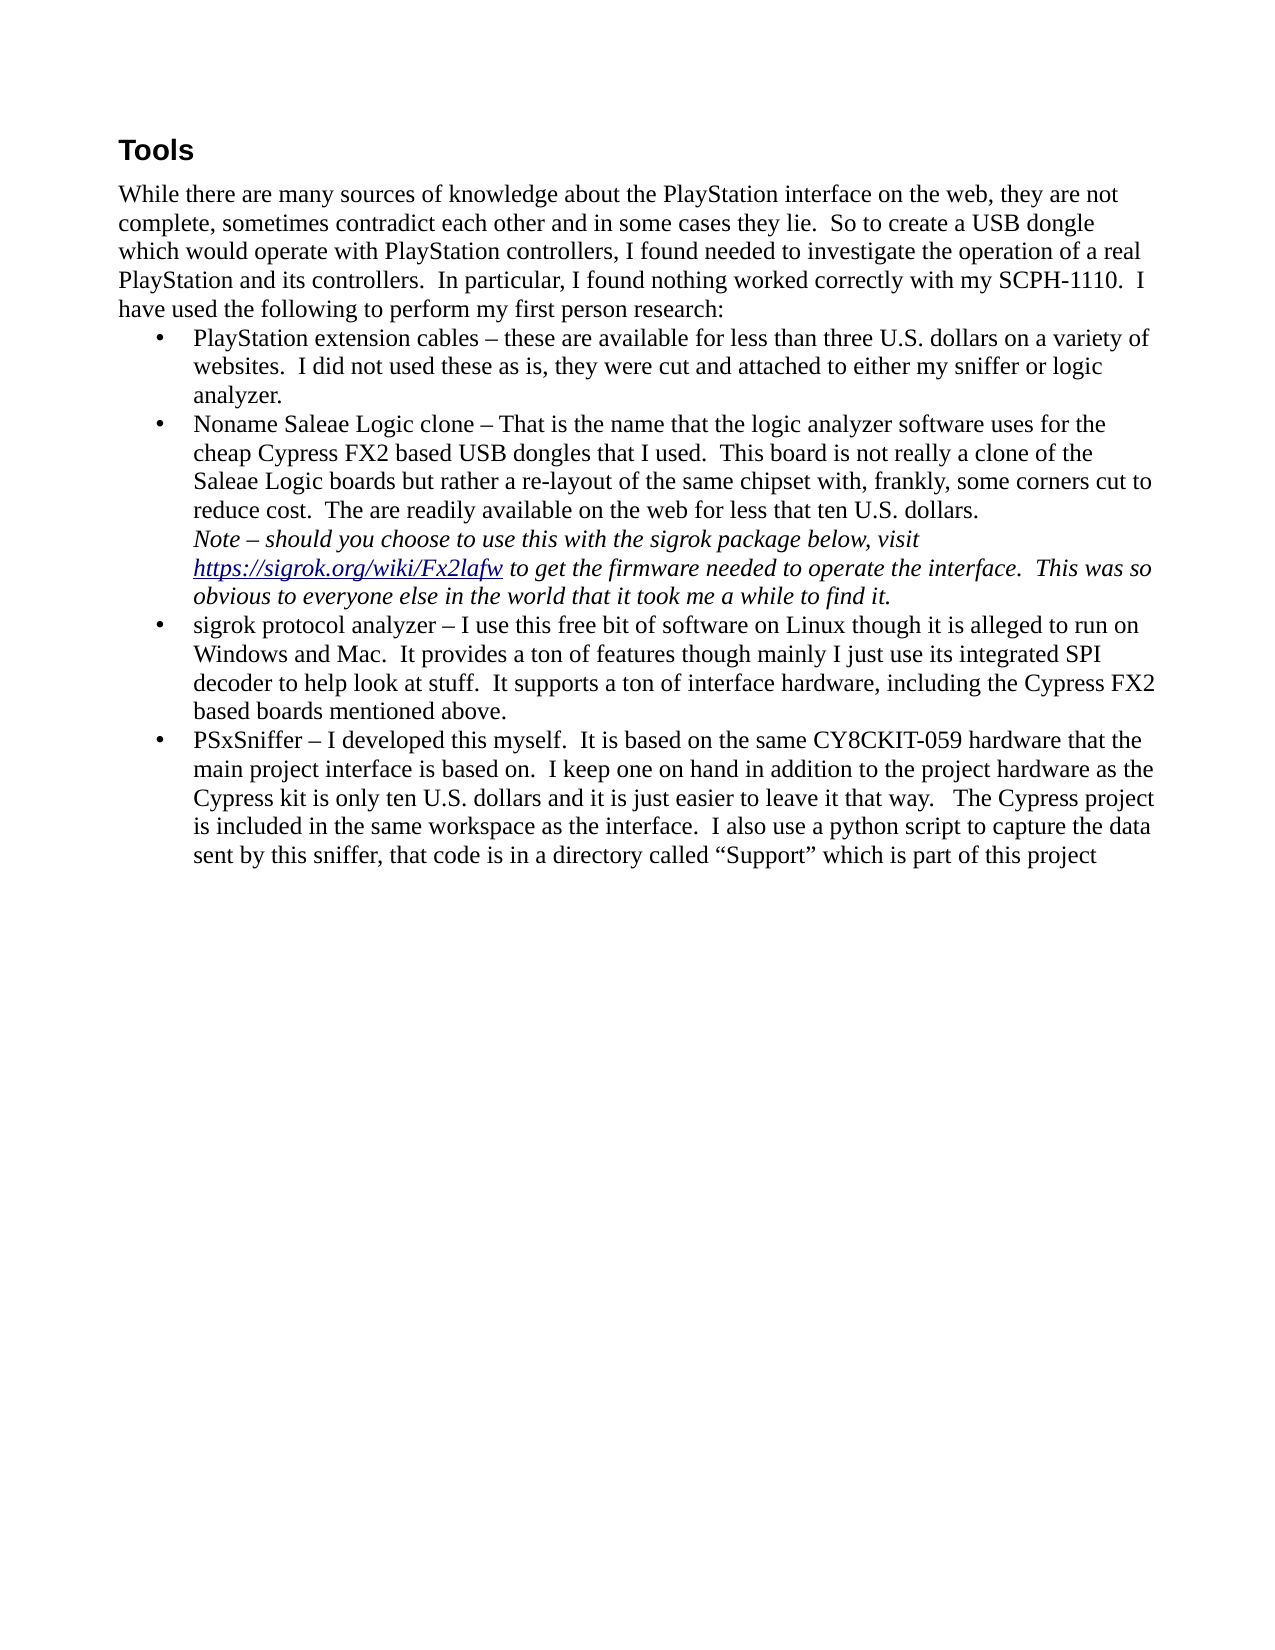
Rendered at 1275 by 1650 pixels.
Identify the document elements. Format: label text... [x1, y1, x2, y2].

list PSxSniffer – I developed this myself. It is based on the same CY8CKIT-059 hardware that the main project interface is based on. I keep one on hand in addition to the project hardware as the Cypress kit is only ten U.S. dollars and it is just easier to leave it that way. The Cypress project is included in the same workspace as the interface. I also use a python script to capture the data sent by this sniffer, that code is in a directory called “Support” which is part of this project [156, 725, 1157, 869]
list Noname Saleae Logic clone – That is the name that the logic analyzer software uses for the cheap Cypress FX2 based USB dongles that I used. This board is not really a clone of the Saleae Logic boards but rather a re-layout of the same chipset with, frankly, some corners cut to reduce cost. The are readily available on the web for less that ten U.S. dollars. [156, 409, 1157, 524]
list sigrok protocol analyzer – I use this free bit of software on Linux though it is alleged to run on Windows and Mac. It provides a ton of features though mainly I just use its integrated SPI decoder to help look at stuff. It supports a ton of interface hardware, including the Cypress FX2 based boards mentioned above. [156, 610, 1157, 725]
list Note – should you choose to use this with the sigrok package below, visit https://sigrok.org/wiki/Fx2lafw to get the firmware needed to operate the interface. This was so obvious to everyone else in the world that it took me a while to find it. [156, 524, 1157, 610]
text While there are many sources of knowledge about the PlayStation interface on the web, they are not complete, sometimes contradict each other and in some cases they lie. So to create a USB dongle which would operate with PlayStation controllers, I found needed to investigate the operation of a real PlayStation and its controllers. In particular, I found nothing worked correctly with my SCPH-1110. I have used the following to perform my first person research: [118, 179, 1157, 323]
list PlayStation extension cables – these are available for less than three U.S. dollars on a variety of websites. I did not used these as is, they were cut and attached to either my sniffer or logic analyzer. [156, 323, 1157, 409]
subtitle Tools [118, 133, 1157, 166]
